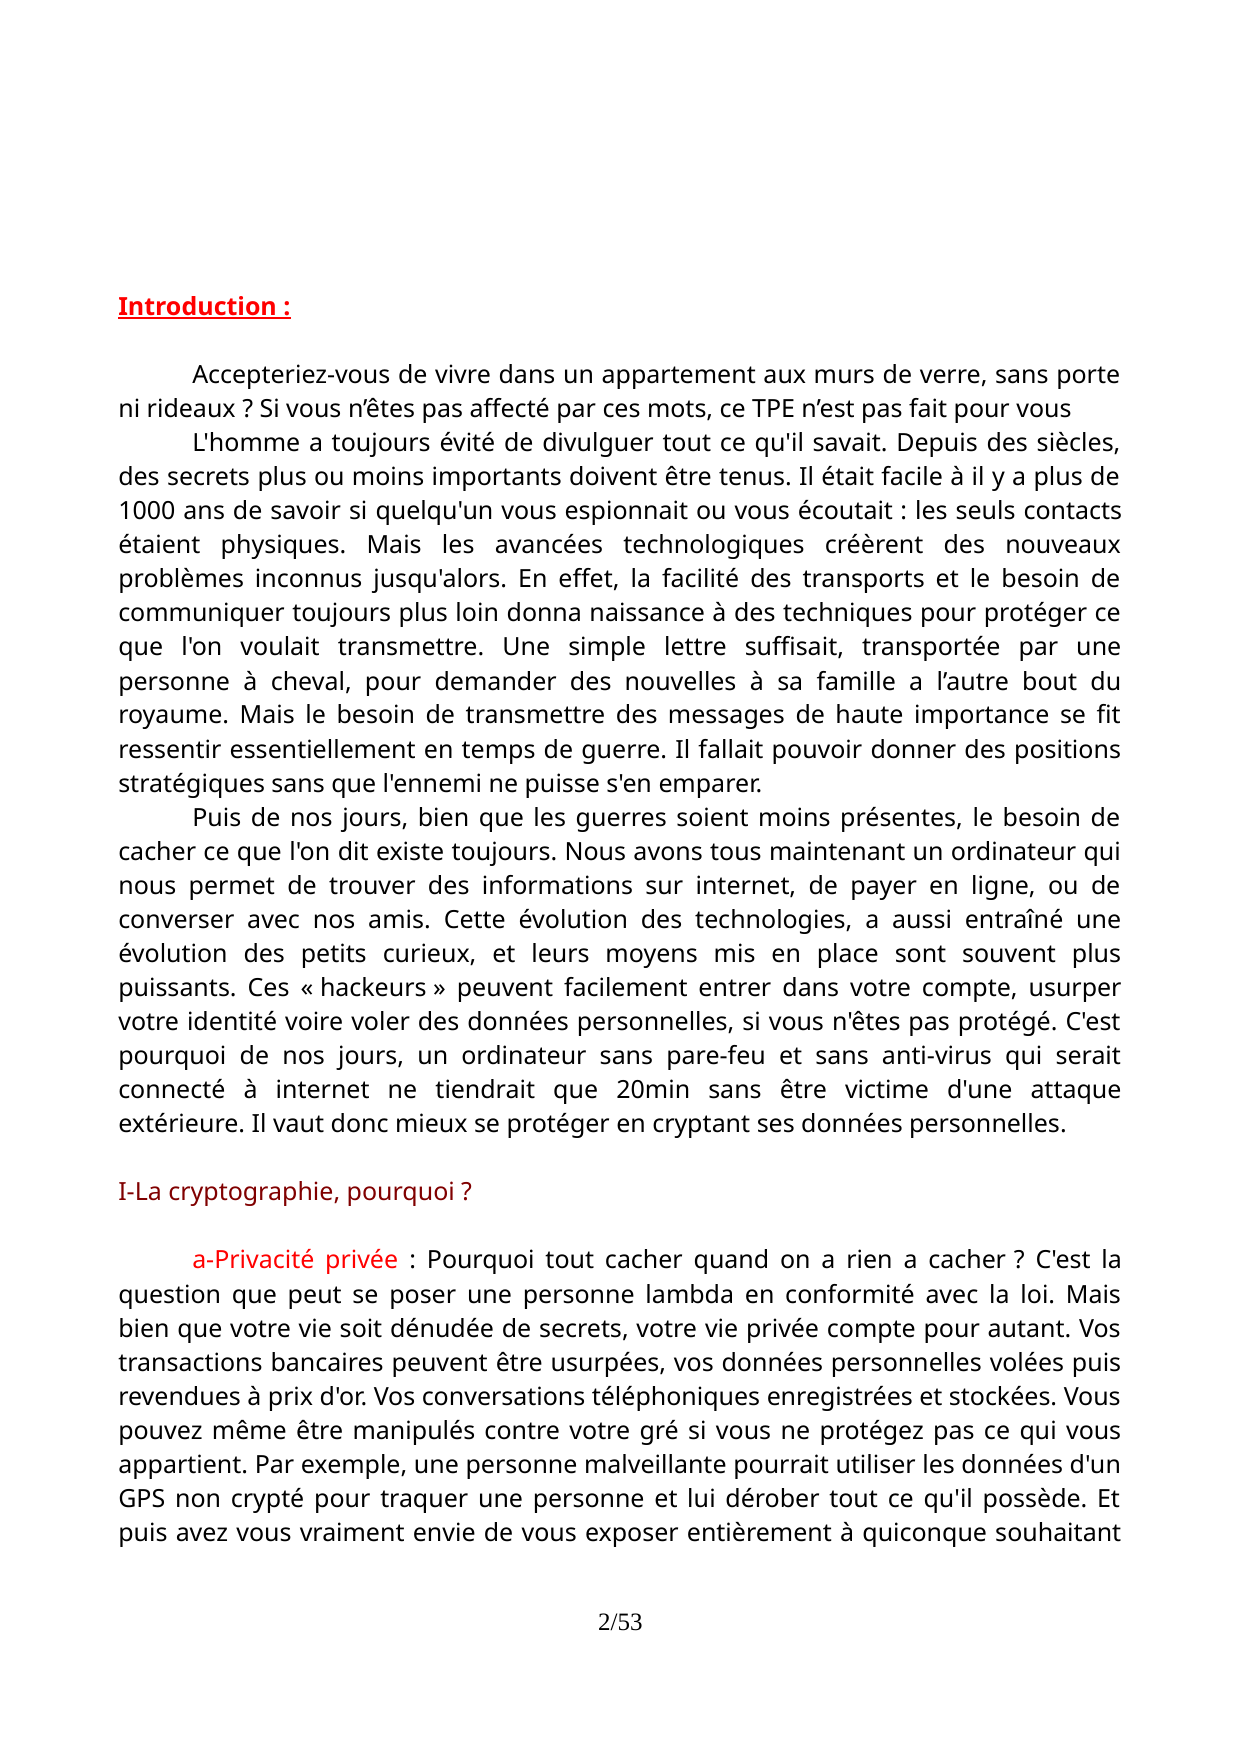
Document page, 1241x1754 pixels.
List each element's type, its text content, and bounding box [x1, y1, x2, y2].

text a-Privacité privée : Pourquoi tout cacher quand on a rien a cacher ? C'est la question que peut se poser une personne lambda en conformité avec la loi. Mais bien que votre vie soit dénudée de secrets, votre vie privée compte pour autant. Vos transactions bancaires peuvent être usurpées, vos données personnelles volées puis revendues à prix d'or. Vos conversations téléphoniques enregistrées et stockées. Vous pouvez même être manipulés contre votre gré si vous ne protégez pas ce qui vous appartient. Par exemple, une personne malveillante pourrait utiliser les données d'un GPS non crypté pour traquer une personne et lui dérober tout ce qu'il possède. Et puis avez vous vraiment envie de vous exposer entièrement à quiconque souhaitant [118, 1242, 1122, 1549]
text L'homme a toujours évité de divulguer tout ce qu'il savait. Depuis des siècles, des secrets plus ou moins importants doivent être tenus. Il était facile à il y a plus de 1000 ans de savoir si quelqu'un vous espionnait ou vous écoutait : les seuls contacts étaient physiques. Mais les avancées technologiques créèrent des nouveaux problèmes inconnus jusqu'alors. En effet, la facilité des transports et le besoin de communiquer toujours plus loin donna naissance à des techniques pour protéger ce que l'on voulait transmettre. Une simple lettre suffisait, transportée par une personne à cheval, pour demander des nouvelles à sa famille a l’autre bout du royaume. Mais le besoin de transmettre des messages de haute importance se fit ressentir essentiellement en temps de guerre. Il fallait pouvoir donner des positions stratégiques sans que l'ennemi ne puisse s'en emparer. [118, 425, 1122, 799]
text Accepteriez-vous de vivre dans un appartement aux murs de verre, sans porte ni rideaux ? Si vous n’êtes pas affecté par ces mots, ce TPE n’est pas fait pour vous [118, 357, 1122, 425]
text I-La cryptographie, pourquoi ? [118, 1174, 1122, 1208]
text Introduction : [118, 288, 1122, 322]
text Puis de nos jours, bien que les guerres soient moins présentes, le besoin de cacher ce que l'on dit existe toujours. Nous avons tous maintenant un ordinateur qui nous permet de trouver des informations sur internet, de payer en ligne, ou de converser avec nos amis. Cette évolution des technologies, a aussi entraîné une évolution des petits curieux, et leurs moyens mis en place sont souvent plus puissants. Ces « hackeurs » peuvent facilement entrer dans votre compte, usurper votre identité voire voler des données personnelles, si vous n'êtes pas protégé. C'est pourquoi de nos jours, un ordinateur sans pare-feu et sans anti-virus qui serait connecté à internet ne tiendrait que 20min sans être victime d'une attaque extérieure. Il vaut donc mieux se protéger en cryptant ses données personnelles. [118, 799, 1122, 1140]
